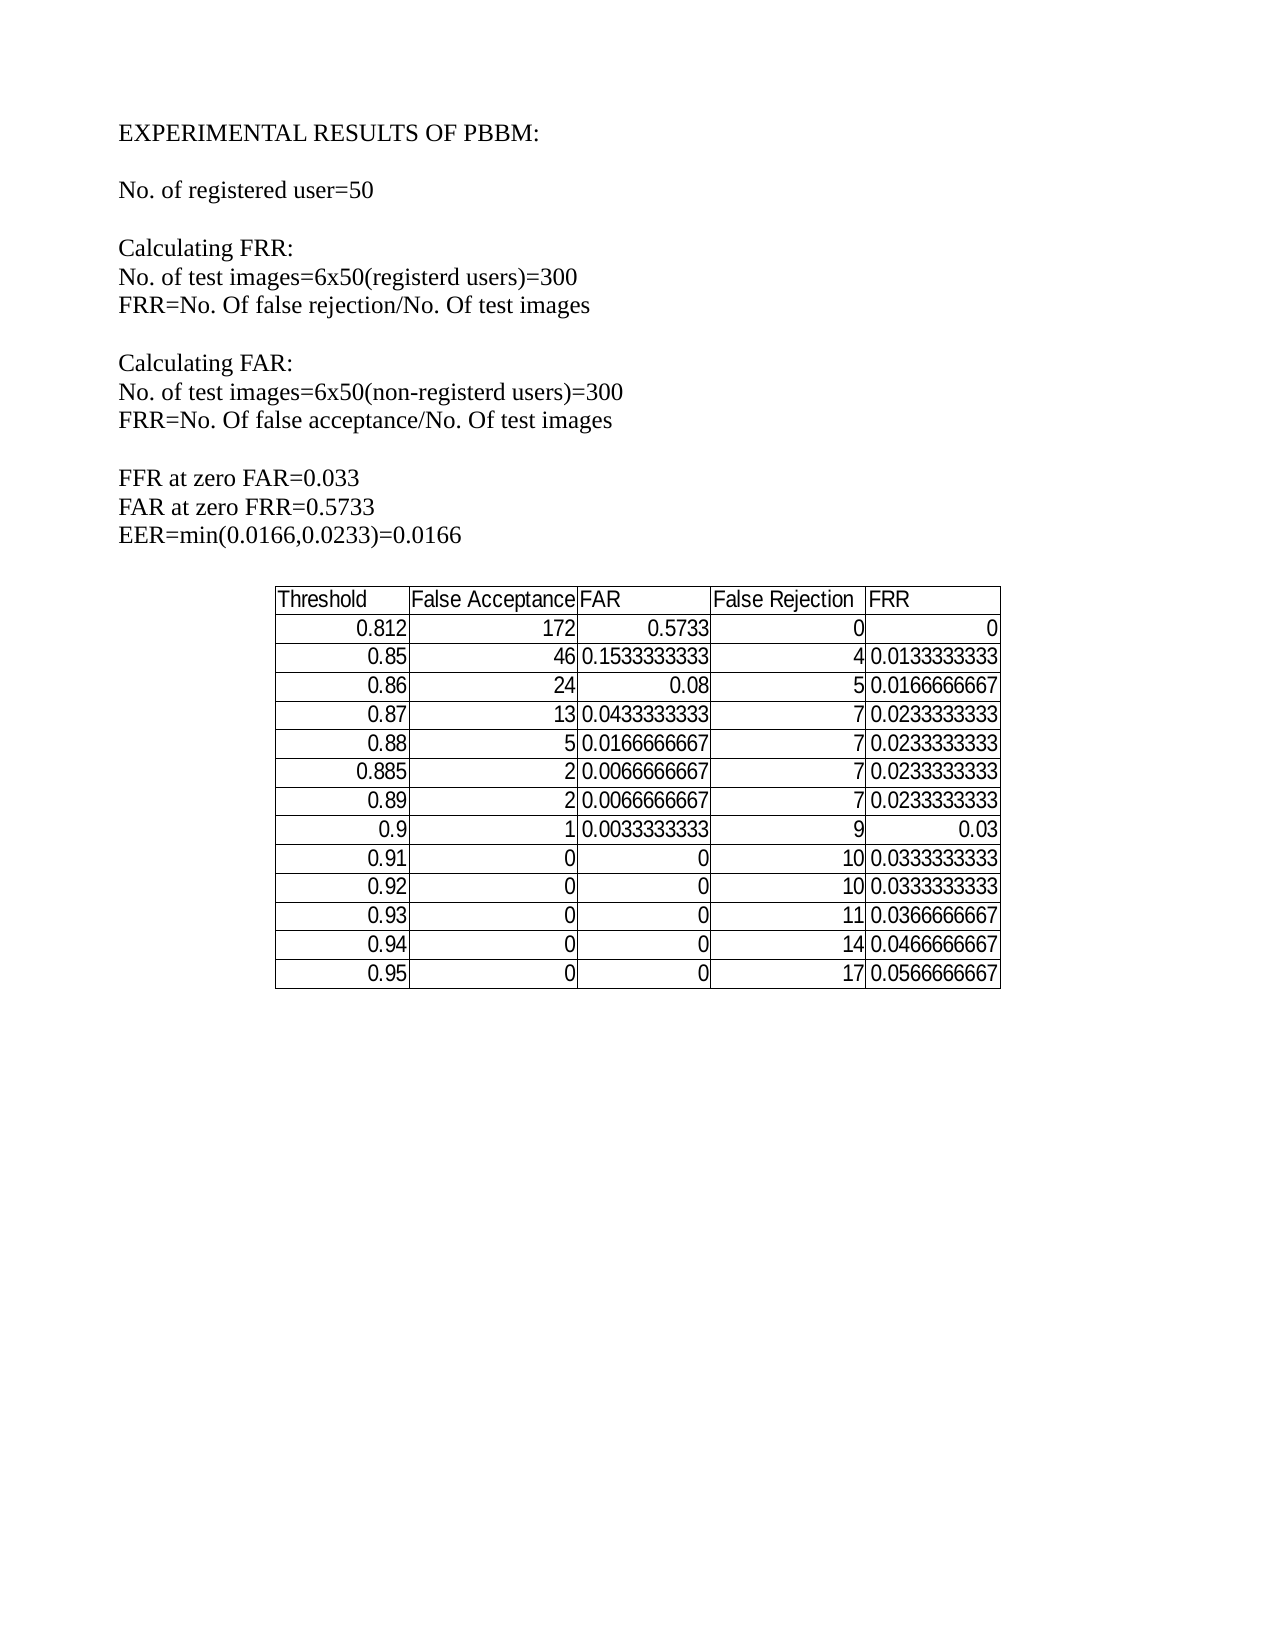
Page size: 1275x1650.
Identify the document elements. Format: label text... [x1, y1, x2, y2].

text No. of test images=6x50(registerd users)=300 [118, 262, 1157, 291]
text FFR at zero FAR=0.033 [118, 463, 1157, 492]
text No. of registered user=50 [118, 176, 1157, 204]
text FAR at zero FRR=0.5733 [118, 492, 1157, 521]
text Calculating FRR: [118, 233, 1157, 262]
text No. of test images=6x50(non-registerd users)=300 [118, 377, 1157, 406]
text FRR=No. Of false rejection/No. Of test images [118, 291, 1157, 319]
text EER=min(0.0166,0.0233)=0.0166 [118, 521, 1157, 549]
text FRR=No. Of false acceptance/No. Of test images [118, 406, 1157, 434]
text Calculating FAR: [118, 348, 1157, 377]
text EXPERIMENTAL RESULTS OF PBBM: [118, 118, 1157, 147]
